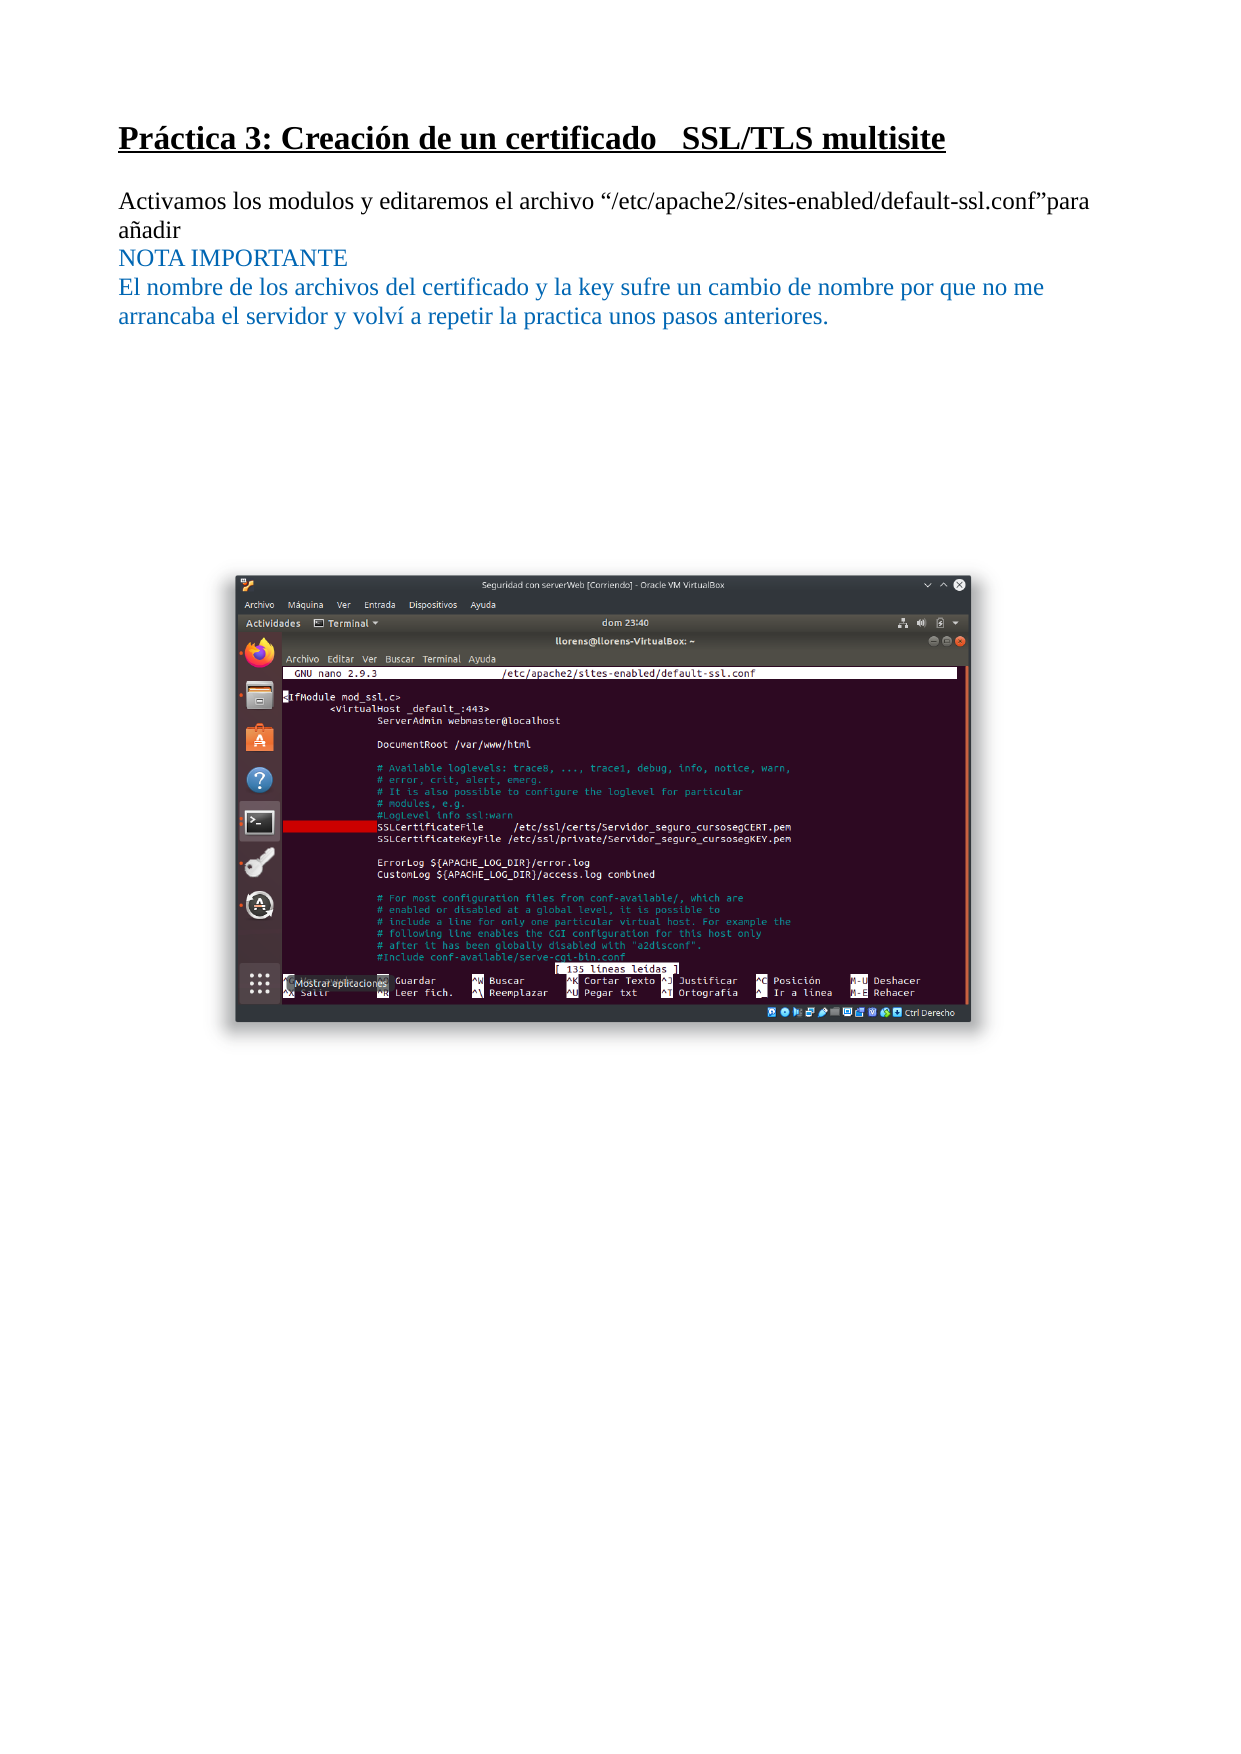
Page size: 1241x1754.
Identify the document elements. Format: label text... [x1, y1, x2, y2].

picture [196, 551, 1011, 1062]
text NOTA IMPORTANTE [118, 243, 1122, 272]
text El nombre de los archivos del certificado y la key sufre un cambio de nombre por que no me arrancaba el servidor y volví a repetir la practica unos pasos anteriores. [118, 272, 1122, 330]
text Activamos los modulos y editaremos el archivo “/etc/apache2/sites-enabled/default-ssl.conf”para añadir [118, 186, 1122, 243]
